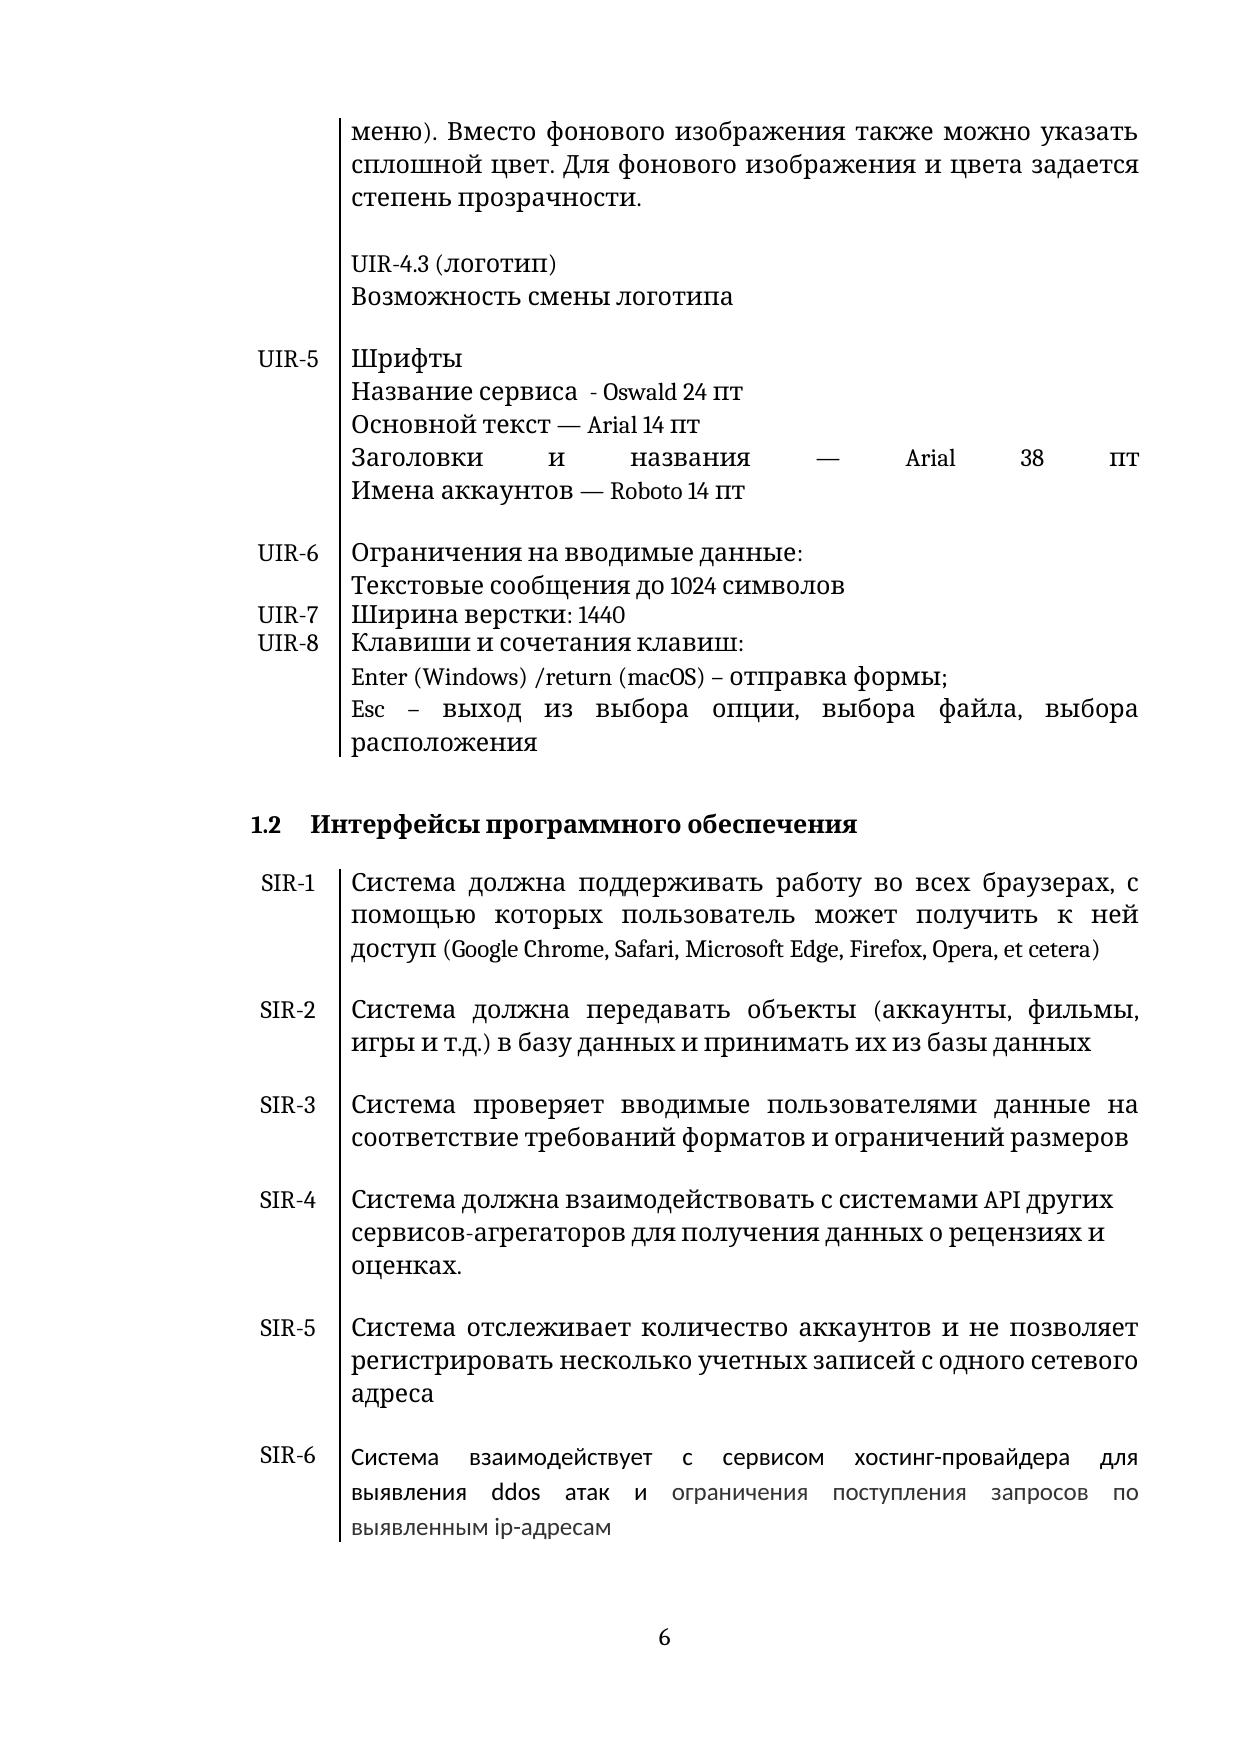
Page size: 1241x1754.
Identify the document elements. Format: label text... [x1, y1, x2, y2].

table_cell SIR-2 [236, 996, 339, 1091]
table_cell Шрифты Название сервиса - Oswald 24 пт Основной текст — Arial 14 пт Заголовки и названия — Arial 38 пт Имена аккаунтов — Roboto 14 пт [341, 345, 1151, 539]
table_cell SIR-5 [236, 1314, 339, 1441]
table_header Система должна поддерживать работу во всех браузерах, с помощью которых пользователь может получить к ней доступ (Google Chrome, Safari, Microsoft Edge, Firefox, Opera, et cetera) [341, 869, 1151, 996]
table_cell SIR-3 [236, 1091, 339, 1186]
table_cell Система должна передавать объекты (аккаунты, фильмы, игры и т.д.) в базу данных и принимать их из базы данных [341, 996, 1151, 1091]
table_cell Ограничения на вводимые данные: Текстовые сообщения до 1024 символов [341, 539, 1151, 601]
table_cell Система должна взаимодействовать с системами API других сервисов-агрегаторов для получения данных о рецензиях и оценках. [341, 1186, 1151, 1314]
table_cell UIR-7 [236, 601, 339, 629]
table_header SIR-1 [236, 869, 339, 996]
table_cell меню). Вместо фонового изображения также можно указать сплошной цвет. Для фонового изображения и цвета задается степень прозрачности. UIR-4.3 (логотип) Возможность смены логотипа [341, 118, 1151, 345]
table_cell UIR-6 [236, 539, 339, 601]
table_cell UIR-8 [236, 629, 339, 757]
table_cell SIR-4 [236, 1186, 339, 1314]
table_cell Система проверяет вводимые пользователями данные на соответствие требований форматов и ограничений размеров [341, 1091, 1151, 1186]
table_cell UIR-5 [236, 345, 339, 539]
table_cell Система отслеживает количество аккаунтов и не позволяет регистрировать несколько учетных записей с одного сетевого адреса [341, 1314, 1151, 1441]
table_cell Клавиши и сочетания клавиш: Enter (Windows) /return (macOS) – отправка формы; Esc – выход из выбора опции, выбора файла, выбора расположения [341, 629, 1151, 757]
table_cell [236, 118, 339, 345]
table_cell Ширина верстки: 1440 [341, 601, 1151, 629]
table_cell Система взаимодействует с сервисом хостинг-провайдера для выявления ddos атак и ограничения поступления запросов по выявленным ip-адресам [341, 1441, 1151, 1542]
list Интерфейсы программного обеспечения [251, 811, 1152, 840]
table_cell SIR-6 [236, 1441, 339, 1542]
